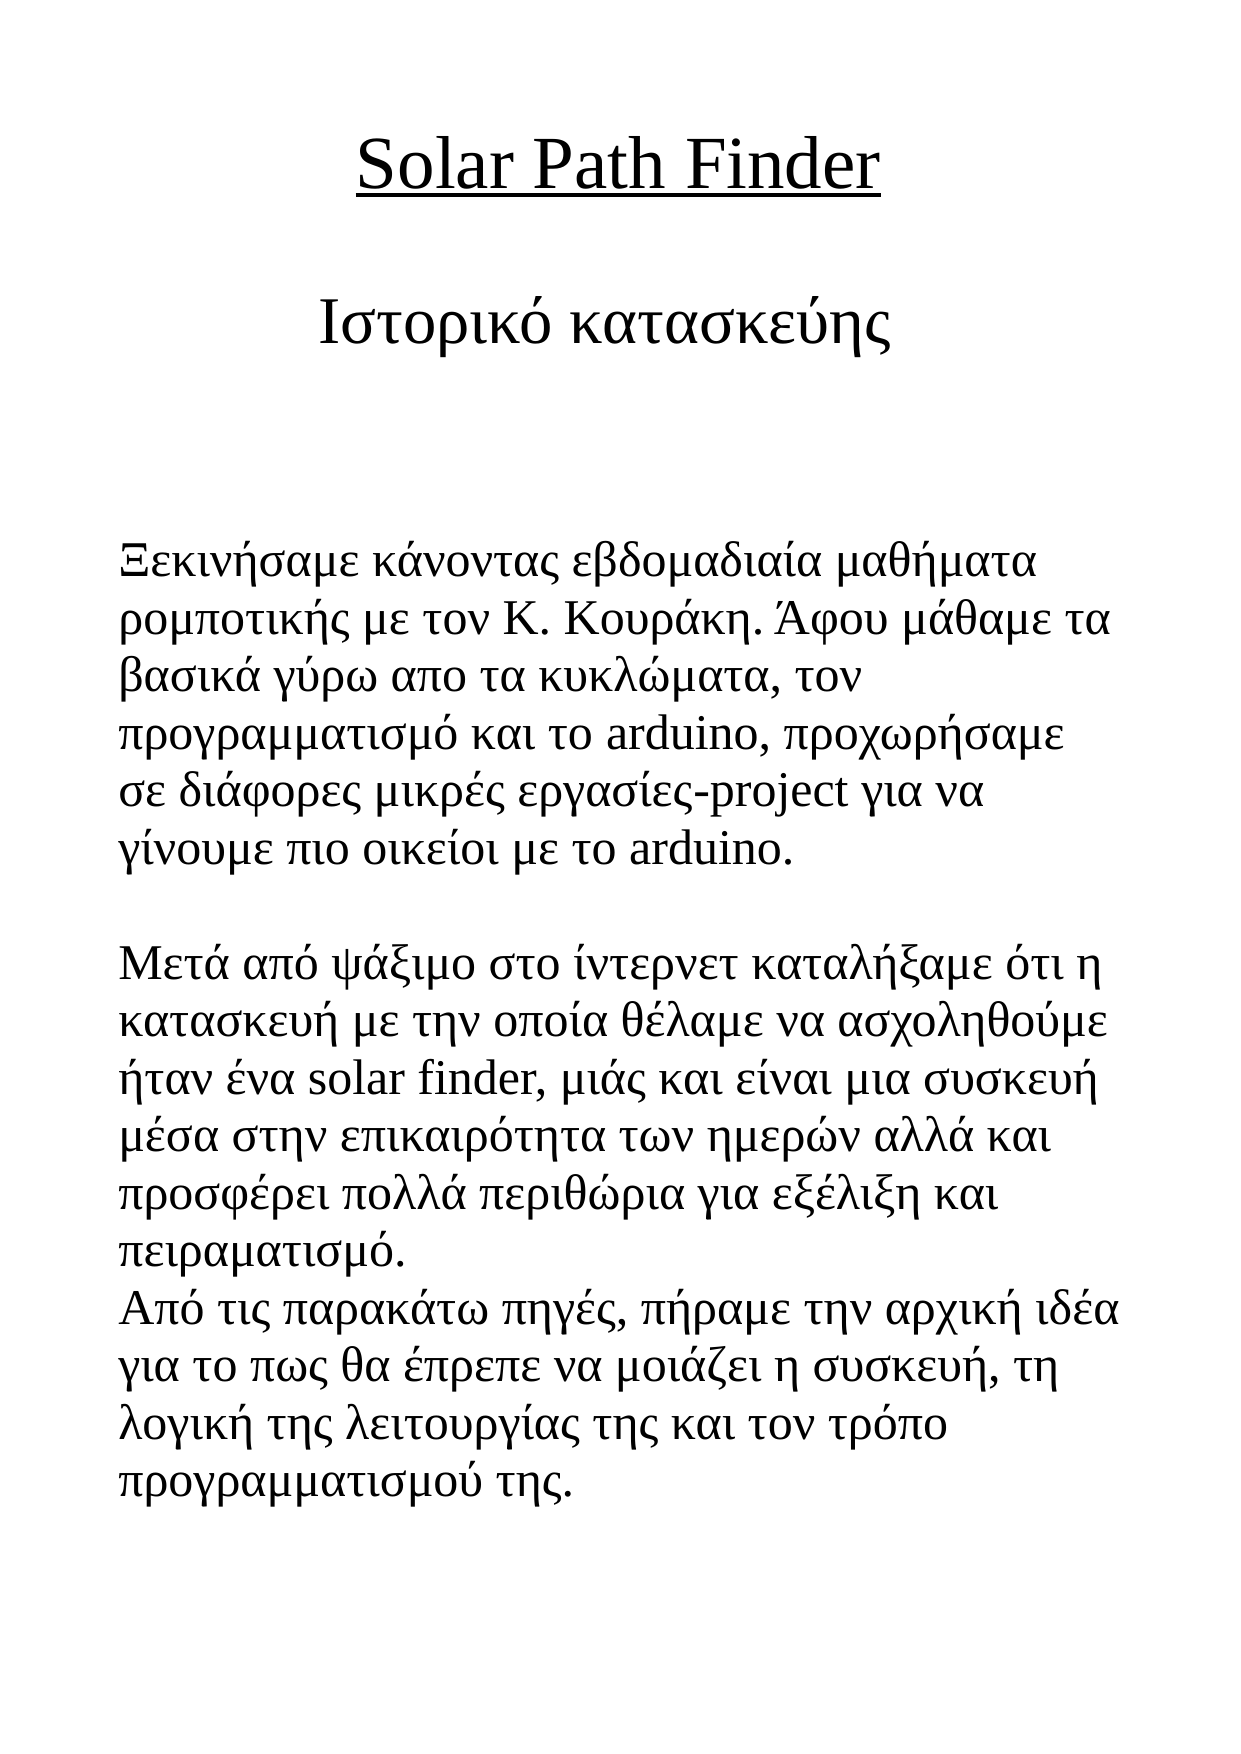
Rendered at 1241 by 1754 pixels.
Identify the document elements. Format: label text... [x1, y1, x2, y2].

text Από τις παρακάτω πηγές, πήραμε την αρχική ιδέα για το πως θα έπρεπε να μοιάζει η συσκευή, τη λογική της λειτουργίας της και τον τρόπο προγραμματισμού της. [118, 1278, 1122, 1508]
text Solar Path Finder [118, 118, 1122, 204]
text Ξεκινήσαμε κάνοντας εβδομαδιαία μαθήματα ρομποτικής με τον Κ. Κουράκη. Άφου μάθαμε τα βασικά γύρω απο τα κυκλώματα, τον προγραμματισμό και το arduino, προχωρήσαμε σε διάφορες μικρές εργασίες-project για να γίνουμε πιο οικείοι με το arduino. [118, 530, 1122, 875]
text Μετά από ψάξιμο στο ίντερνετ καταλήξαμε ότι η κατασκευή με την οποία θέλαμε να ασχοληθούμε ήταν ένα solar finder, μιάς και είναι μια συσκευή μέσα στην επικαιρότητα των ημερών αλλά και προσφέρει πολλά περιθώρια για εξέλιξη και πειραματισμό. [118, 933, 1122, 1278]
text Ιστορικό κατασκεύης [118, 281, 1122, 358]
